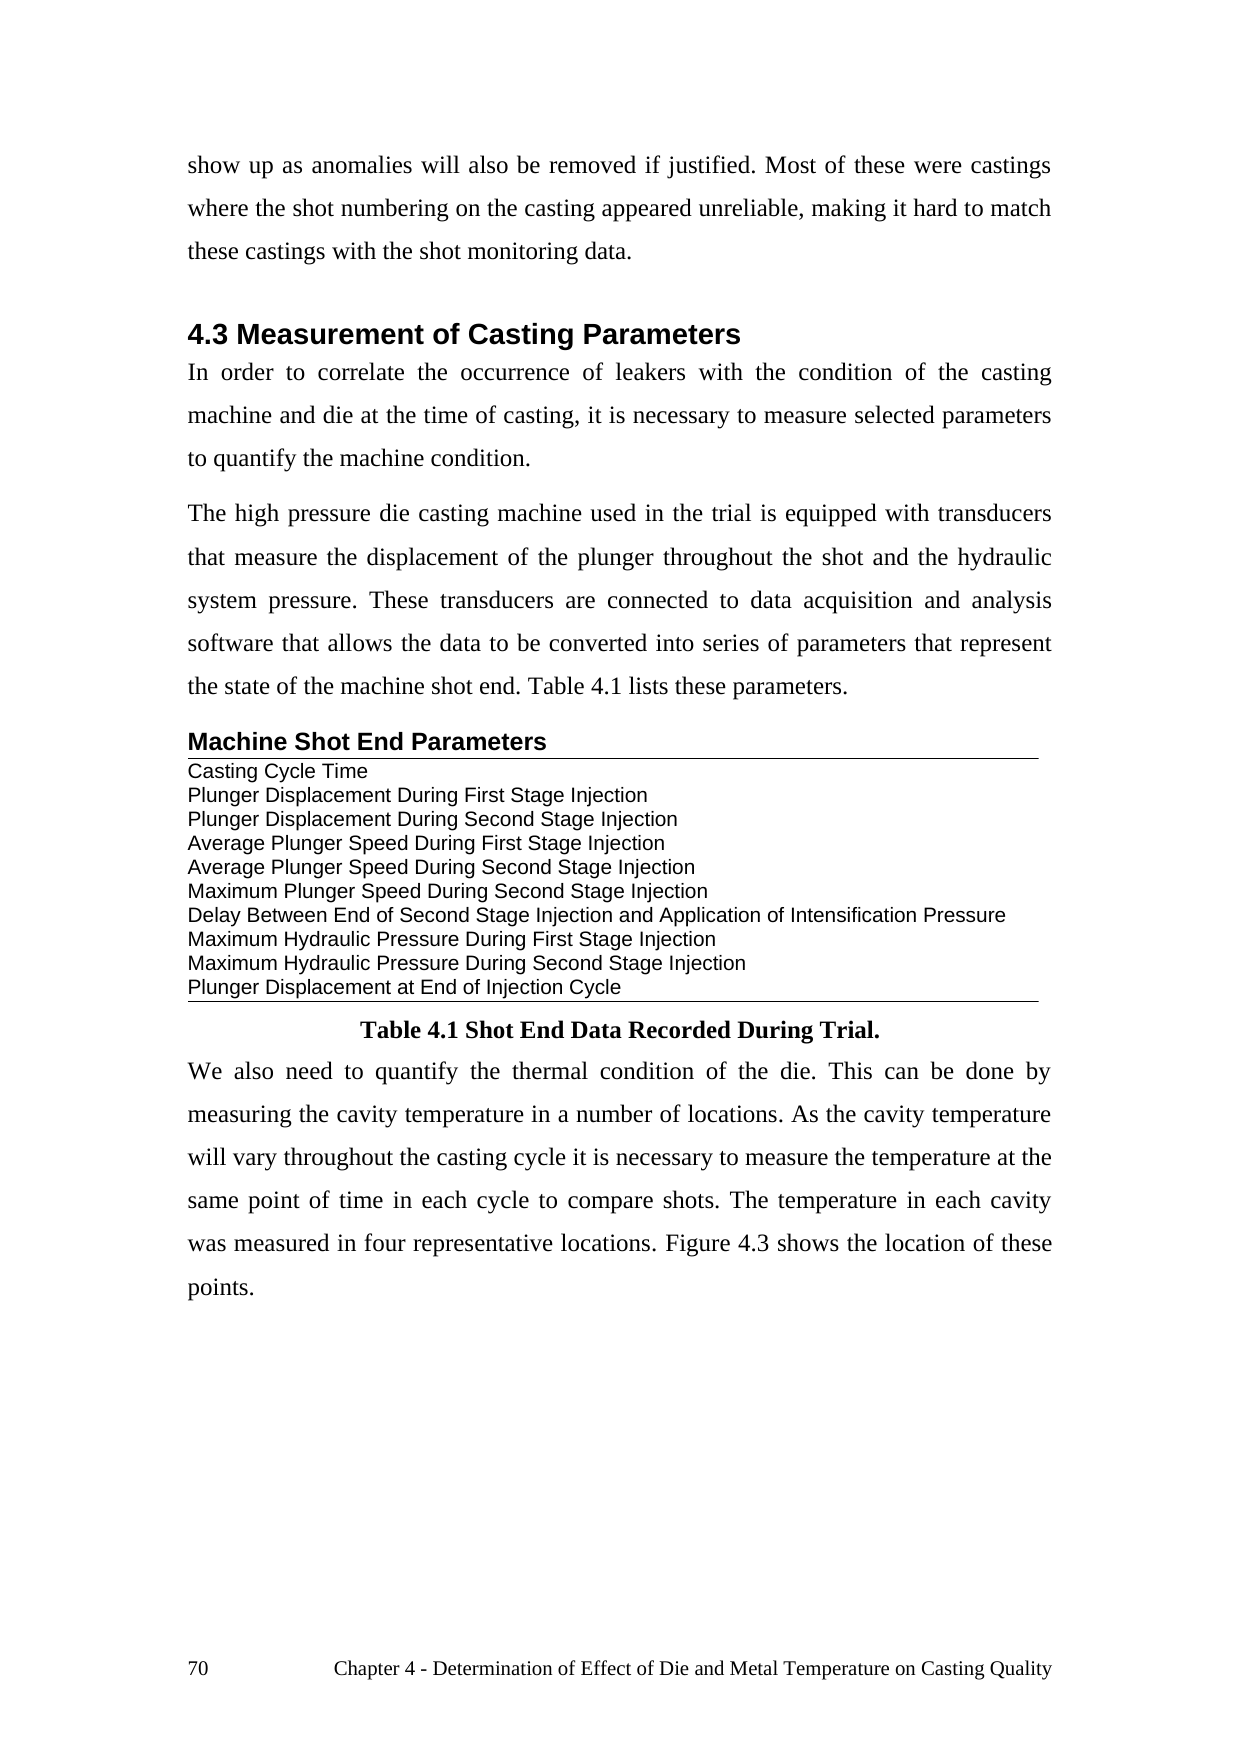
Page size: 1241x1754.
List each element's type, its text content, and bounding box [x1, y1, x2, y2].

table_cell Average Plunger Speed During Second Stage Injection [176, 855, 1050, 879]
text We also need to quantify the thermal condition of the die. This can be done by measuring the cavity temperature in a number of locations. As the cavity temperature will vary throughout the casting cycle it is necessary to measure the temperature at the same point of time in each cycle to compare shots. The temperature in each cavity was measured in four representative locations. Figure 4 .3 shows the location of these points. [187, 1056, 1053, 1300]
text The high pressure die casting machine used in the trial is equipped with transducers that measure the displacement of the plunger throughout the shot and the hydraulic system pressure. These transducers are connected to data acquisition and analysis software that allows the data to be converted into series of parameters that represent the state of the machine shot end. Table 4 .1 lists these parameters. [187, 498, 1053, 700]
table_cell Plunger Displacement During First Stage Injection [176, 783, 1050, 807]
subtitle Measurement of Casting Parameters [187, 317, 1053, 350]
table_cell Casting Cycle Time [176, 759, 1050, 783]
table_cell Plunger Displacement During Second Stage Injection [176, 807, 1050, 831]
table_cell Average Plunger Speed During First Stage Injection [176, 831, 1050, 855]
text show up as anomalies will also be removed if justified. Most of these were castings where the shot numbering on the casting appeared unreliable, making it hard to match these castings with the shot monitoring data. [187, 150, 1053, 265]
text Table 4.1 Shot End Data Recorded During Trial. [187, 1015, 1053, 1043]
table_cell Maximum Plunger Speed During Second Stage Injection [176, 879, 1050, 903]
table_cell Maximum Hydraulic Pressure During Second Stage Injection [176, 951, 1050, 975]
table_header Machine Shot End Parameters [176, 727, 1050, 759]
text In order to correlate the occurrence of leakers with the condition of the casting machine and die at the time of casting, it is necessary to measure selected parameters to quantify the machine condition. [187, 357, 1053, 472]
table_cell Delay Between End of Second Stage Injection and Application of Intensification Pressure [176, 903, 1050, 927]
table_cell Plunger Displacement at End of Injection Cycle [176, 975, 1050, 1002]
table_cell Maximum Hydraulic Pressure During First Stage Injection [176, 927, 1050, 951]
